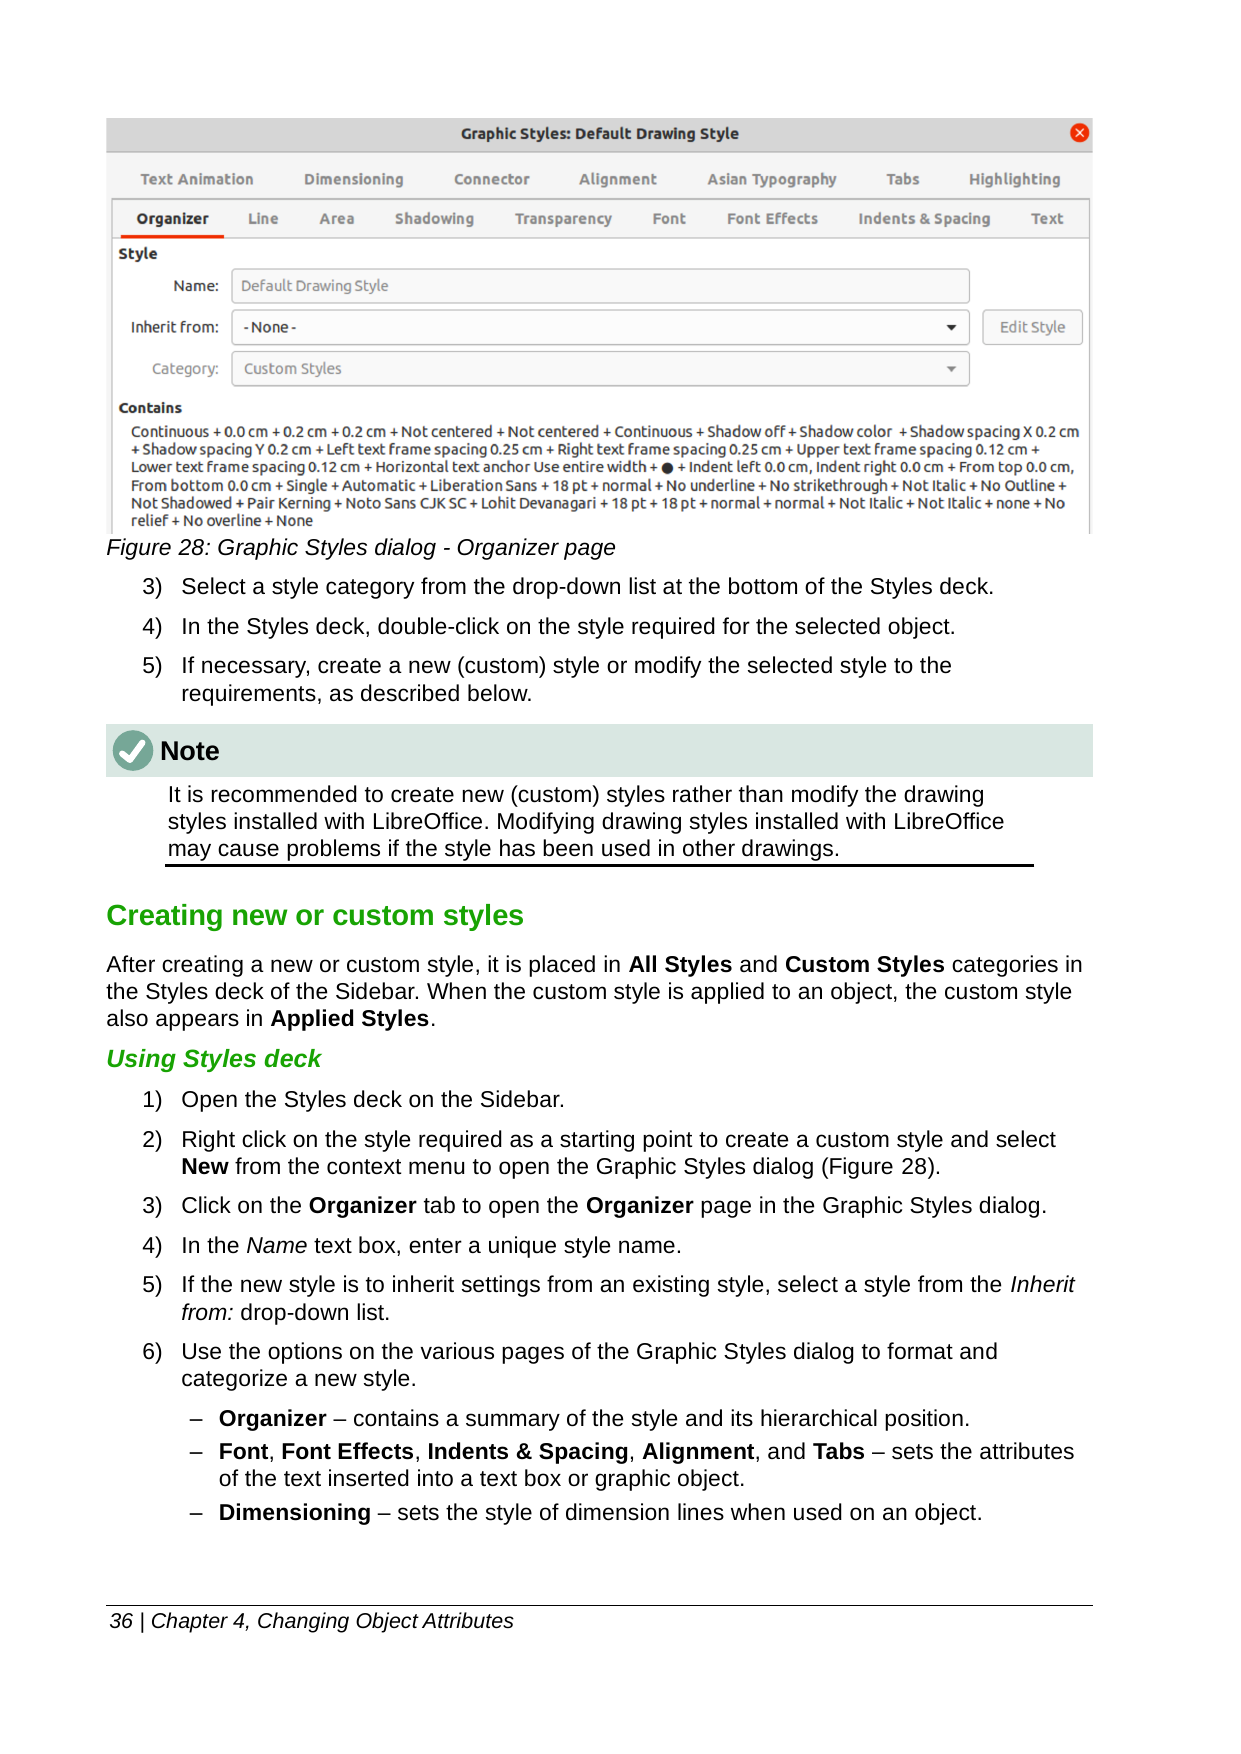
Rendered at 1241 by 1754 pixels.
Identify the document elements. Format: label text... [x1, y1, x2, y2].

list Use the options on the various pages of the Graphic Styles dialog to format and categorize a new style. [162, 1337, 1093, 1392]
list Dimensioning – sets the style of dimension lines when used on an object. [189, 1498, 1093, 1525]
list Organizer – contains a summary of the style and its hierarchical position. [189, 1404, 1093, 1431]
list Click on the Organizer tab to open the Organizer page in the Graphic Styles dialog. [162, 1192, 1093, 1219]
text Figure 28: Graphic Styles dialog - Organizer page [106, 534, 1093, 561]
picture [106, 118, 1093, 534]
list In the Name text box, enter a unique style name. [162, 1231, 1093, 1258]
subtitle Using Styles deck [106, 1044, 1093, 1073]
subtitle Creating new or custom styles [106, 898, 1093, 931]
list In the Styles deck, double-click on the style required for the selected object. [162, 612, 1093, 639]
list Right click on the style required as a starting point to create a custom style and select New from the context menu to open the Graphic Styles dialog (Figure 28). [162, 1125, 1093, 1179]
list If necessary, create a new (custom) style or modify the selected style to the requirements, as described below. [162, 652, 1093, 706]
list Font, Font Effects, Indents & Spacing, Alignment, and Tabs – sets the attributes of the text inserted into a text box or graphic object. [189, 1437, 1093, 1492]
list Open the Styles deck on the Sidebar. [162, 1085, 1093, 1112]
text It is recommended to create new (custom) styles rather than modify the drawing styles installed with LibreOffice. Modifying drawing styles installed with LibreOffice may cause problems if the style has been used in other drawings. [164, 777, 1034, 867]
subtitle Note [106, 724, 1093, 777]
list Select a style category from the drop-down list at the bottom of the Styles deck. [162, 573, 1093, 600]
text After creating a new or custom style, it is placed in All Styles and Custom Styles categories in the Styles deck of the Sidebar. When the custom style is applied to an object, the custom style also appears in Applied Styles. [106, 950, 1093, 1031]
list If the new style is to inherit settings from an existing style, select a style from the Inherit from: drop-down list. [162, 1271, 1093, 1325]
